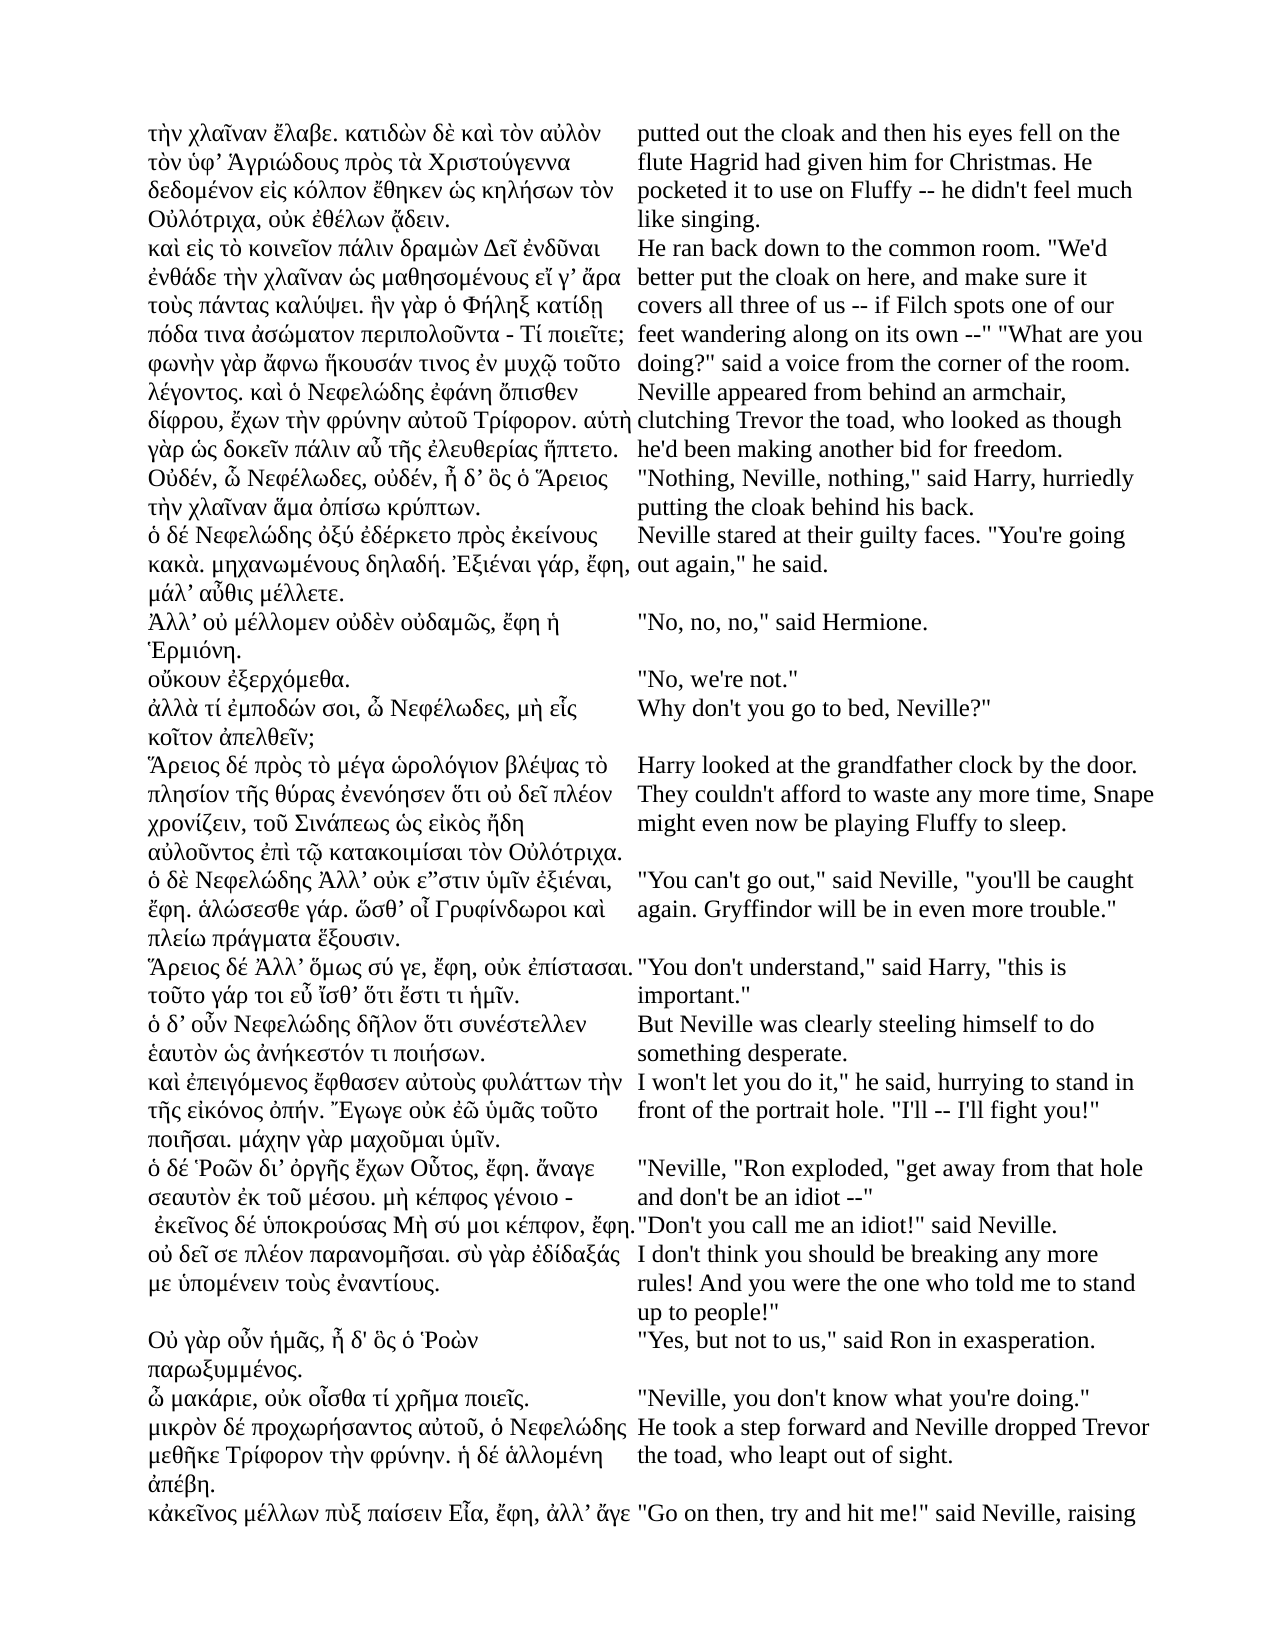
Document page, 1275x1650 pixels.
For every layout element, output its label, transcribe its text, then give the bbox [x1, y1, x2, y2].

table_cell Ἅρειος δέ πρὸς τὸ μέγα ὡρολόγιον βλέψας τὸ πλησίον τῆς θύρας ἐνενόησεν ὅτι οὐ δεῖ πλέον χρονίζειν, τοῦ Σινάπεως ὡς εἰκὸς ἤδη αὐλοῦντος ἐπὶ τῷ κατακοιμίσαι τὸν Οὐλότριχα. [148, 751, 637, 866]
table_cell "No, no, no," said Hermione. [637, 607, 1157, 664]
table_cell καὶ εἰς τὸ κοινεῖον πάλιν δραμὼν Δεῖ ἐνδῦναι ἐνθάδε τὴν χλαῖναν ὡς μαθησομένους εἴ γ’ ἄρα τοὺς πάντας καλύψει. ἣν γὰρ ὁ Φήληξ κατίδῃ πόδα τινα ἀσώματον περιπολοῦντα - Τί ποιεῖτε; φωνὴν γὰρ ἄφνω ἥκουσάν τινος ἐν μυχῷ τοῦτο λέγοντος. καὶ ὁ Νεφελώδης ἐφάνη ὄπισθεν δίφρου, ἔχων τὴν φρύνην αὐτοῦ Τρίφορον. αὑτὴ γὰρ ὡς δοκεῖν πάλιν αὖ τῆς ἐλευθερίας ἥπτετο. [148, 233, 637, 463]
table_cell ὁ δὲ Νεφελώδης Ἀλλ’ οὐκ ε”στιν ὑμῖν ἐξιέναι, ἔφη. ἁλώσεσθε γάρ. ὥσθ’ οἶ Γρυφίνδωροι καὶ πλείω πράγματα ἕξουσιν. [148, 866, 637, 952]
table_cell Why don't you go to bed, Neville?" [637, 693, 1157, 751]
table_cell "Don't you call me an idiot!" said Neville. [637, 1211, 1157, 1239]
table_cell Οὐ γὰρ οὖν ἡμᾶς, ἦ δ' ὃς ὁ Ῥοὼν παρωξυμμένος. [148, 1326, 637, 1383]
table_cell ἀλλὰ τί ἐμποδών σοι, ὦ Νεφέλωδες, μὴ εἷς κοῖτον ἀπελθεῖν; [148, 693, 637, 751]
table_cell "Neville, "Ron exploded, "get away from that hole and don't be an idiot --" [637, 1153, 1157, 1211]
table_cell I won't let you do it," he said, hurrying to stand in front of the portrait hole. "I'll -- I'll fight you!" [637, 1067, 1157, 1153]
table_cell οὔκουν ἐξερχόμεθα. [148, 664, 637, 693]
table_cell He ran back down to the common room. "We'd better put the cloak on here, and make sure it covers all three of us -- if Filch spots one of our feet wandering along on its own --" "What are you doing?" said a voice from the corner of the room. Neville appeared from behind an armchair, clutching Trevor the toad, who looked as though he'd been making another bid for freedom. [637, 233, 1157, 463]
table_cell Ἅρειος δέ Ἀλλ’ ὅμως σύ γε, ἔφη, οὐκ ἐπίστασαι. τοῦτο γάρ τοι εὖ ἴσθ’ ὅτι ἔστι τι ἡμῖν. [148, 952, 637, 1009]
table_cell καὶ ἐπειγόμενος ἔφθασεν αὐτοὺς φυλάττων τὴν τῆς εἰκόνος ὀπήν. Ἔγωγε οὐκ ἐῶ ὑμᾶς τοῦτο ποιῆσαι. μάχην γὰρ μαχοῦμαι ὑμῖν. [148, 1067, 637, 1153]
table_cell "Yes, but not to us," said Ron in exasperation. [637, 1326, 1157, 1383]
table_cell οὐ δεῖ σε πλέον παρανομῆσαι. σὺ γὰρ ἐδίδαξάς με ὑπομένειν τοὺς ἐναντίους. [148, 1239, 637, 1326]
table_cell "Nothing, Neville, nothing," said Harry, hurriedly putting the cloak behind his back. [637, 463, 1157, 521]
table_cell Harry looked at the grandfather clock by the door. They couldn't afford to waste any more time, Snape might even now be playing Fluffy to sleep. [637, 751, 1157, 866]
table_cell ἐκεῖνος δέ ὑποκρούσας Μὴ σύ μοι κέπφον, ἔφη. [148, 1211, 637, 1239]
table_cell "Neville, you don't know what you're doing." [637, 1383, 1157, 1412]
table_cell putted out the cloak and then his eyes fell on the flute Hagrid had given him for Christmas. He pocketed it to use on Fluffy -- he didn't feel much like singing. [637, 118, 1157, 233]
table_cell "You don't understand," said Harry, "this is important." [637, 952, 1157, 1009]
table_cell Οὐδέν, ὧ Νεφέλωδες, οὐδέν, ἦ δ’ ὃς ὁ Ἅρειος τὴν χλαῖναν ἅμα ὀπίσω κρύπτων. [148, 463, 637, 521]
table_cell He took a step forward and Neville dropped Trevor the toad, who leapt out of sight. [637, 1412, 1157, 1498]
table_cell "Go on then, try and hit me!" said Neville, raising [637, 1498, 1157, 1527]
table_cell Ἀλλ’ οὐ μέλλομεν οὐδὲν οὐδαμῶς, ἔφη ἡ Ἑρμιόνη. [148, 607, 637, 664]
table_cell ὁ δ’ οὖν Νεφελώδης δῆλον ὅτι συνέστελλεν ἑαυτὸν ὡς ἀνήκεστόν τι ποιήσων. [148, 1009, 637, 1067]
table_cell μικρὸν δέ προχωρήσαντος αὐτοῦ, ὁ Νεφελώδης μεθῆκε Τρίφορον τὴν φρύνην. ἡ δέ ἁλλομένη ἀπέβη. [148, 1412, 637, 1498]
table_cell Neville stared at their guilty faces. "You're going out again," he said. [637, 521, 1157, 607]
table_cell τὴν χλαῖναν ἔλαβε. κατιδὼν δὲ καὶ τὸν αὐλὸν τὸν ὑφ’ Ἁγριώδους πρὸς τὰ Χριστούγεννα δεδομένον εἰς κόλπον ἔθηκεν ὡς κηλήσων τὸν Οὐλότριχα, οὐκ ἐθέλων ᾄδειν. [148, 118, 637, 233]
table_cell "You can't go out," said Neville, "you'll be caught again. Gryffindor will be in even more trouble." [637, 866, 1157, 952]
table_cell ὁ δέ Νεφελώδης ὀξύ ἐδέρκετο πρὸς ἐκείνους κακὰ. μηχανωμένους δηλαδή. Ἐξιέναι γάρ, ἔφη, μάλ’ αὖθις μέλλετε. [148, 521, 637, 607]
table_cell ὁ δέ Ῥοῶν δι’ ὀργῆς ἔχων Οὗτος, ἔφη. ἄναγε σεαυτὸν ἐκ τοῦ μέσου. μὴ κέπφος γένοιο - [148, 1153, 637, 1211]
table_cell I don't think you should be breaking any more rules! And you were the one who told me to stand up to people!" [637, 1239, 1157, 1326]
table_cell ὦ μακάριε, οὐκ οἶσθα τί χρῆμα ποιεῖς. [148, 1383, 637, 1412]
table_cell κἀκεῖνος μέλλων πὺξ παίσειν Εἶα, ἔφη, ἀλλ’ ἄγε [148, 1498, 637, 1527]
table_cell "No, we're not." [637, 664, 1157, 693]
table_cell But Neville was clearly steeling himself to do something desperate. [637, 1009, 1157, 1067]
